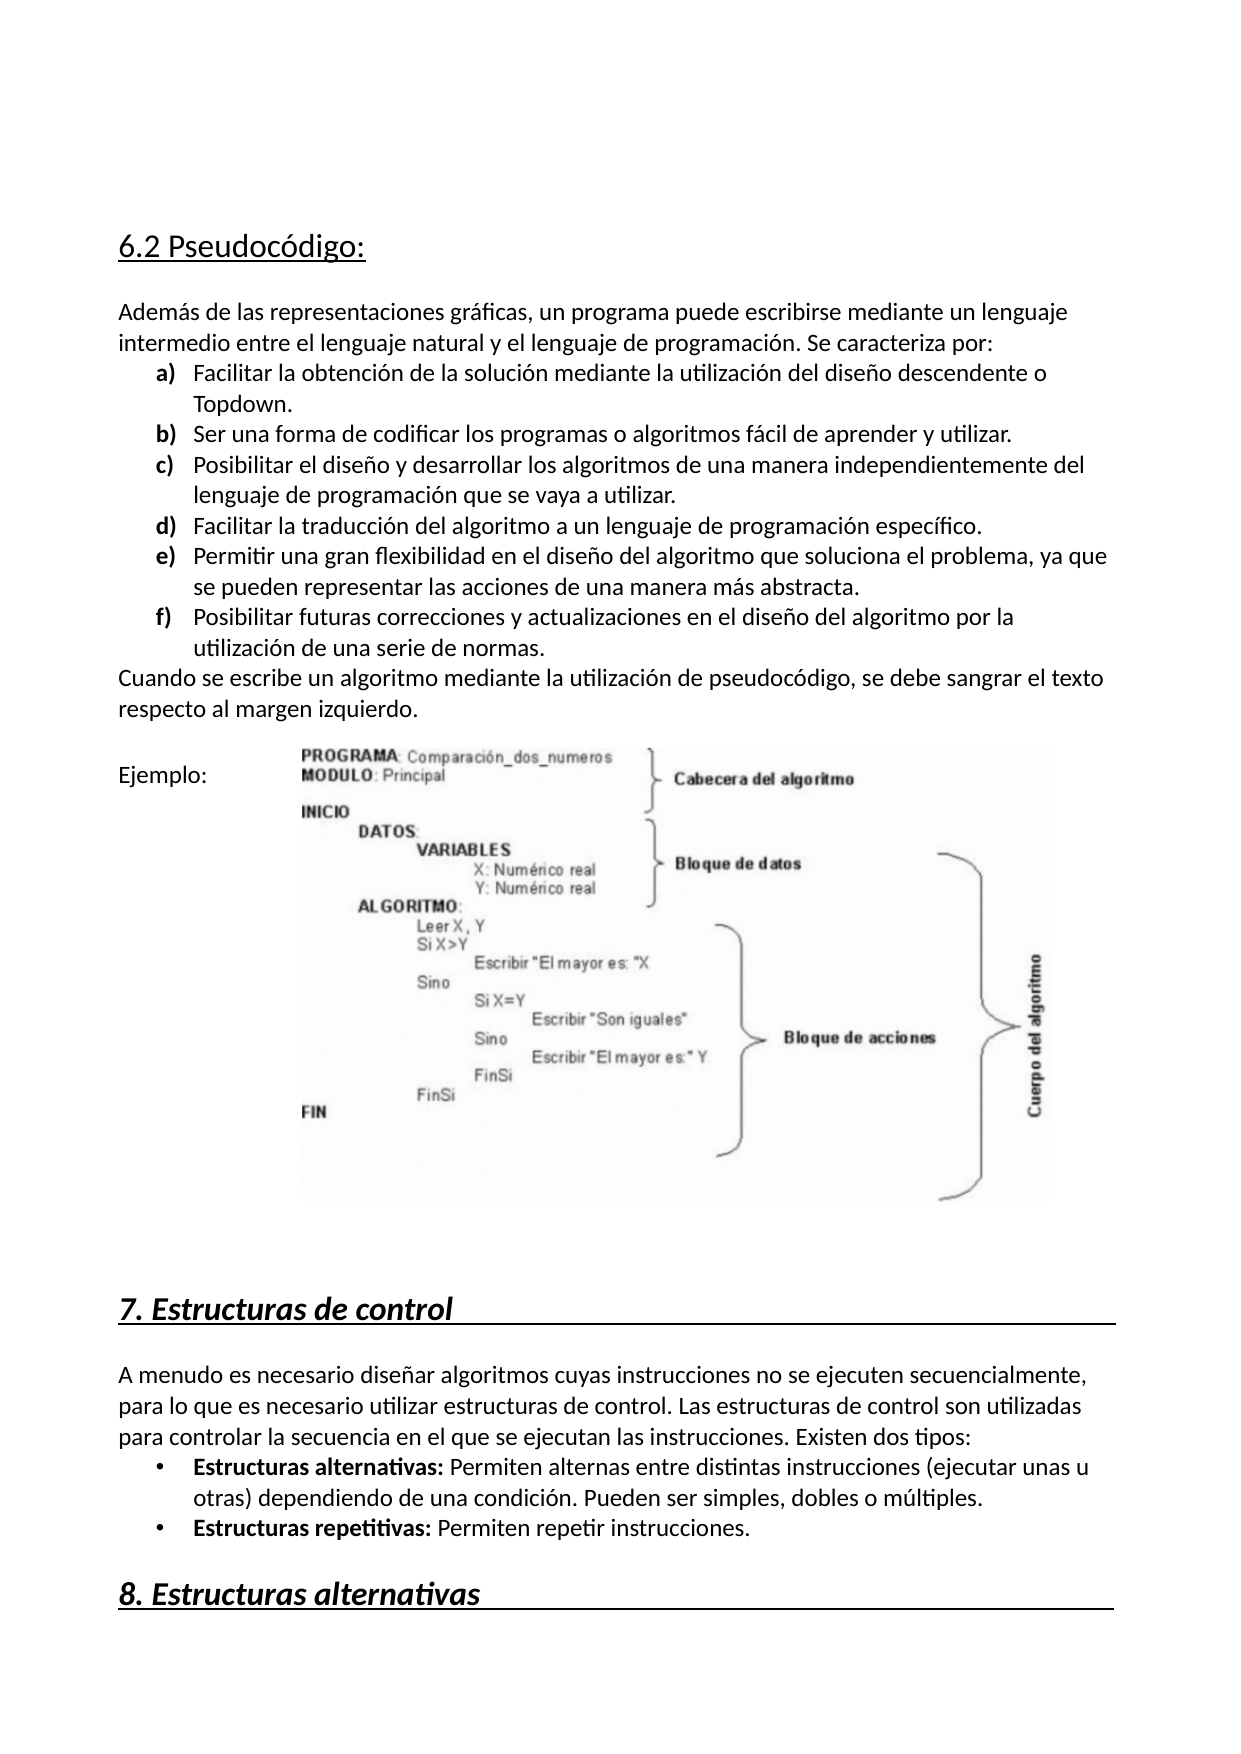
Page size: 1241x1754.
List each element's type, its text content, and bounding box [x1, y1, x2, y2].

list Posibilitar el diseño y desarrollar los algoritmos de una manera independientemente del lenguaje de programación que se vaya a utilizar. [156, 449, 1122, 510]
text Cuando se escribe un algoritmo mediante la utilización de pseudocódigo, se debe sangrar el texto respecto al margen izquierdo. [118, 662, 1122, 723]
text 8. Estructuras alternativas [118, 1573, 1122, 1614]
text [1065, 759, 1122, 790]
text A menudo es necesario diseñar algoritmos cuyas instrucciones no se ejecuten secuencialmente, para lo que es necesario utilizar estructuras de control. Las estructuras de control son utilizadas para controlar la secuencia en el que se ejecutan las instrucciones. Existen dos tipos: [118, 1360, 1122, 1451]
text Ejemplo: [118, 759, 283, 790]
list Estructuras repetitivas: Permiten repetir instrucciones. [156, 1512, 1122, 1543]
text 6.2 Pseudocódigo: [118, 225, 1122, 266]
list Ser una forma de codificar los programas o algoritmos fácil de aprender y utilizar. [156, 418, 1122, 449]
list Facilitar la traducción del algoritmo a un lenguaje de programación específico. [156, 510, 1122, 540]
text Además de las representaciones gráficas, un programa puede escribirse mediante un lenguaje intermedio entre el lenguaje natural y el lenguaje de programación. Se caracteriza por: [118, 296, 1122, 357]
list Estructuras alternativas: Permiten alternas entre distintas instrucciones (ejecutar unas u otras) dependiendo de una condición. Pueden ser simples, dobles o múltiples. [156, 1451, 1122, 1512]
list Permitir una gran flexibilidad en el diseño del algoritmo que soluciona el problema, ya que se pueden representar las acciones de una manera más abstracta. [156, 540, 1122, 601]
text 7. Estructuras de control [118, 1288, 1122, 1329]
list Facilitar la obtención de la solución mediante la utilización del diseño descendente o Topdown. [156, 357, 1122, 418]
picture [283, 732, 1065, 1202]
list Posibilitar futuras correcciones y actualizaciones en el diseño del algoritmo por la utilización de una serie de normas. [156, 601, 1122, 662]
